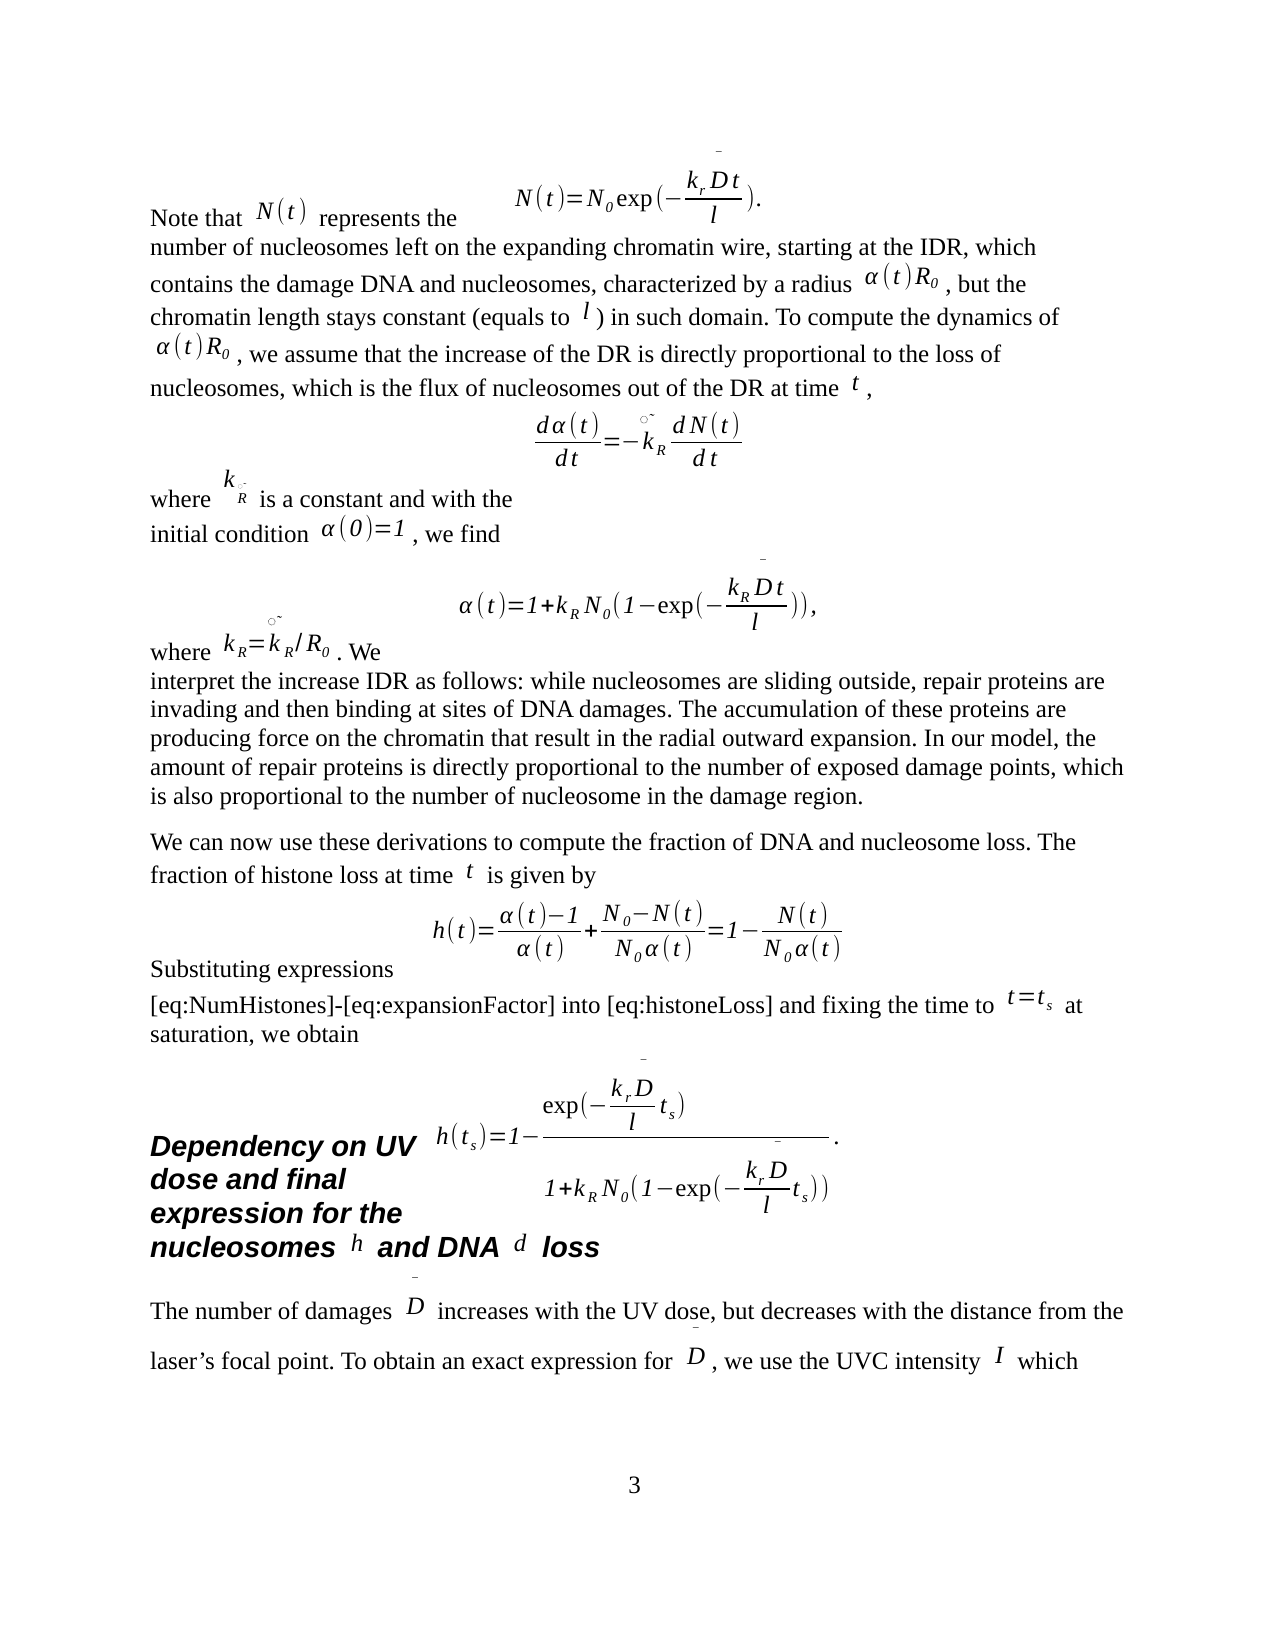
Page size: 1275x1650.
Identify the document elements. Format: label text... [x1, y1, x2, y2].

text Note that represents the number of nucleosomes left on the expanding chromatin wire, starting at the IDR, which contains the damage DNA and nucleosomes, characterized by a radius , but the chromatin length stays constant (equals to ) in such domain. To compute the dynamics of , we assume that the increase of the DR is directly proportional to the loss of nucleosomes, which is the flux of nucleosomes out of the DR at time , [150, 197, 1125, 401]
text where is a constant and with the initial condition , we find [150, 466, 1125, 548]
text The number of damages increases with the UV dose, but decreases with the distance from the laser’s focal point. To obtain an exact expression for , we use the UVC intensity which decays with the distance from the focal point as the inverse-square law of laser intensity: , where is the distance from focal point, and the UV-exposure time. [150, 1276, 1125, 1375]
text We can now use these derivations to compute the fraction of DNA and nucleosome loss. The fraction of histone loss at time is given by [150, 827, 1125, 889]
text Substituting expressions [eq:NumHistones]-[eq:expansionFactor] into [eq:histoneLoss] and fixing the time to at saturation, we obtain [150, 954, 1125, 1048]
subtitle Dependency on UV dose and final expression for the nucleosomes and DNA loss [150, 1129, 1125, 1263]
text where . We interpret the increase IDR as follows: while nucleosomes are sliding outside, repair proteins are invading and then binding at sites of DNA damages. The accumulation of these proteins are producing force on the chromatin that result in the radial outward expansion. In our model, the amount of repair proteins is directly proportional to the number of exposed damage points, which is also proportional to the number of nucleosome in the damage region. [150, 612, 1125, 809]
